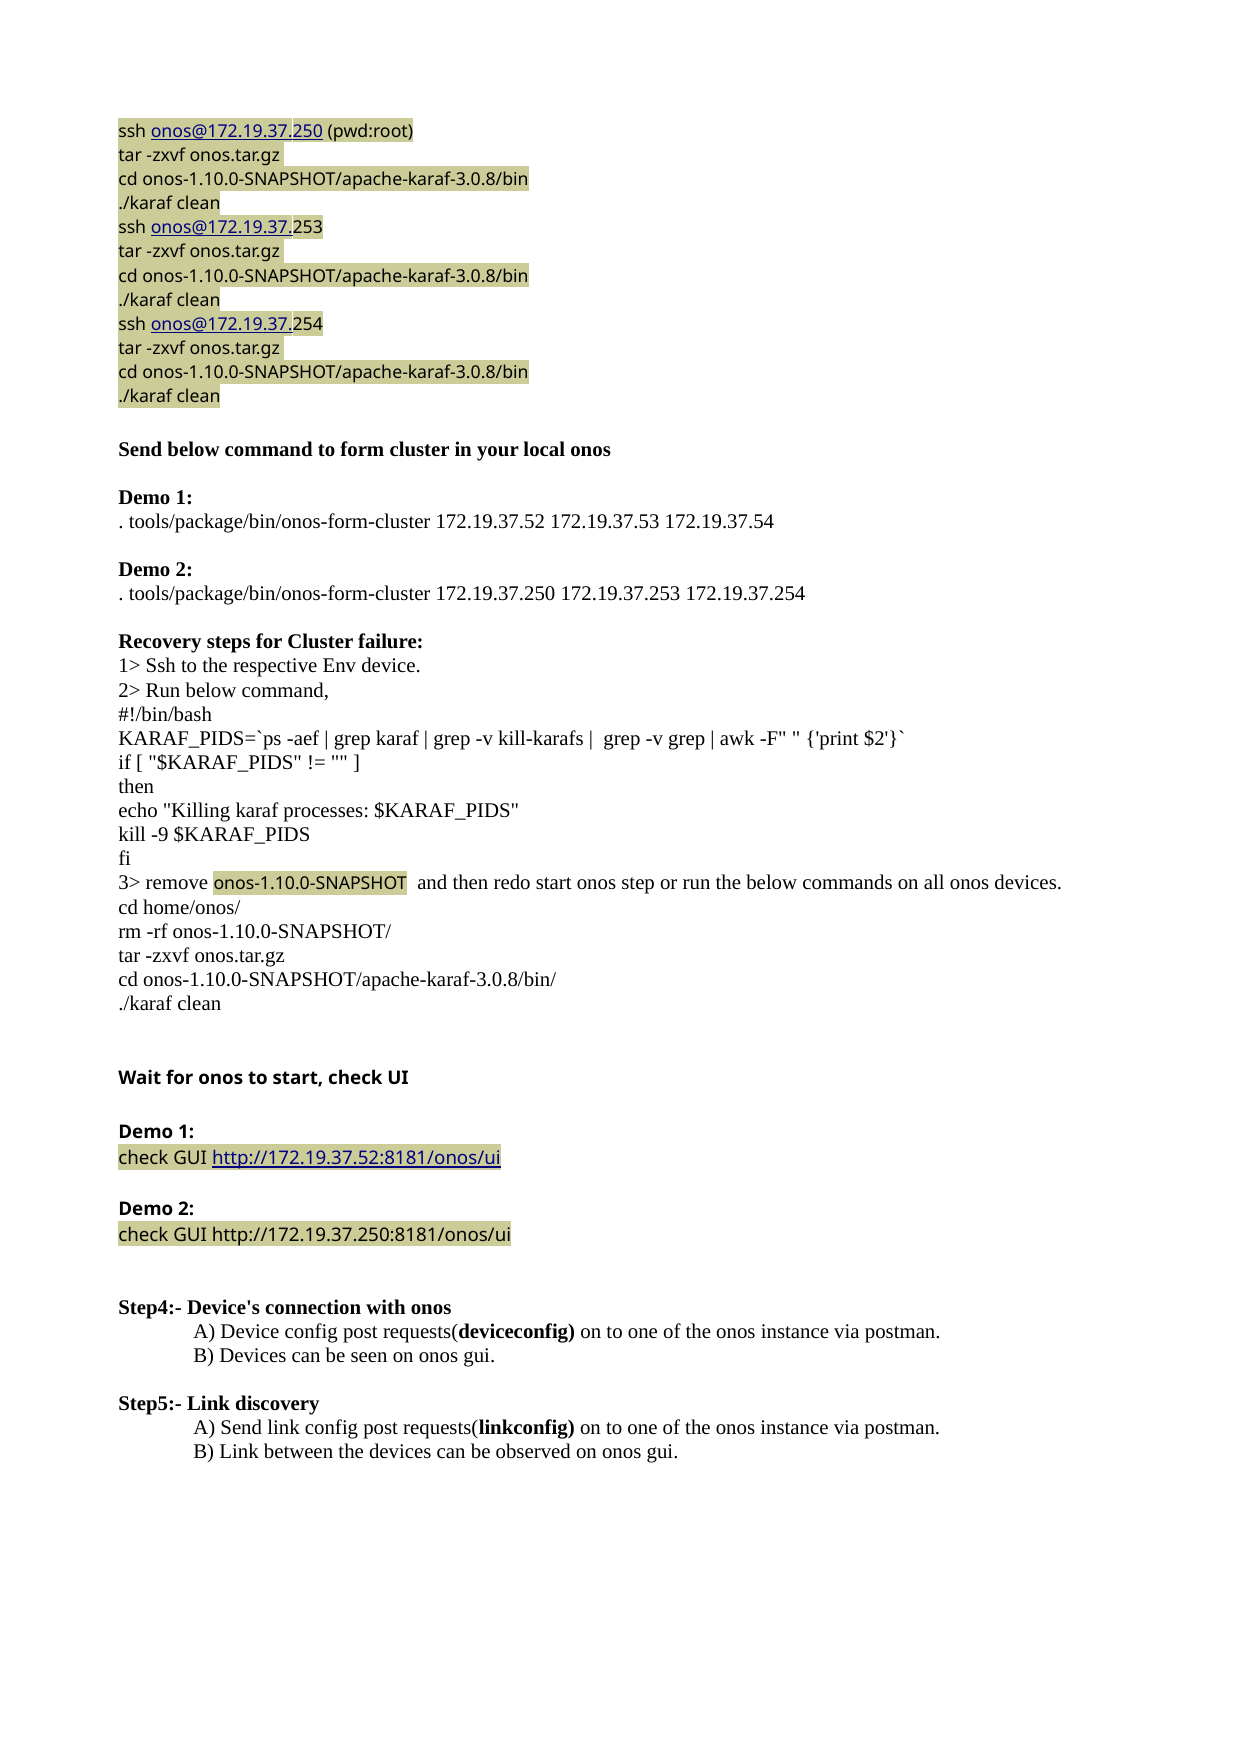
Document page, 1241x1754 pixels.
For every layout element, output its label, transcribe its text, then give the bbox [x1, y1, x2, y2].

text ./karaf clean [118, 287, 1122, 311]
text cd home/onos/ [118, 895, 1122, 919]
text fi [118, 846, 1122, 870]
text Wait for onos to start, check UI [118, 1064, 1122, 1090]
text tar -zxvf onos.tar.gz [118, 239, 1122, 263]
text then [118, 774, 1122, 798]
text cd onos-1.10.0-SNAPSHOT/apache-karaf-3.0.8/bin [118, 360, 1122, 384]
text rm -rf onos-1.10.0-SNAPSHOT/ [118, 919, 1122, 943]
text . tools/package/bin/onos-form-cluster 172.19.37.52 172.19.37.53 172.19.37.54 [118, 509, 1122, 533]
text Send below command to form cluster in your local onos [118, 437, 1122, 461]
text ./karaf clean [118, 991, 1122, 1015]
text B) Link between the devices can be observed on onos gui. [118, 1439, 1122, 1463]
text Step4:- Device's connection with onos [118, 1294, 1122, 1319]
text A) Device config post requests(deviceconfig) on to one of the onos instance via postman. [118, 1319, 1122, 1343]
text 1> Ssh to the respective Env device. [118, 653, 1122, 677]
text if [ "$KARAF_PIDS" != "" ] [118, 750, 1122, 774]
text Step5:- Link discovery [118, 1391, 1122, 1415]
text ssh onos@172.19.37.254 [118, 311, 1122, 336]
text tar -zxvf onos.tar.gz [118, 943, 1122, 967]
text cd onos-1.10.0-SNAPSHOT/apache-karaf-3.0.8/bin [118, 166, 1122, 191]
text B) Devices can be seen on onos gui. [118, 1343, 1122, 1367]
text cd onos-1.10.0-SNAPSHOT/apache-karaf-3.0.8/bin [118, 263, 1122, 287]
text check GUI http://172.19.37.52:8181/onos/ui [118, 1144, 1122, 1170]
text kill -9 $KARAF_PIDS [118, 822, 1122, 846]
text ssh onos@172.19.37.250 (pwd:root) [118, 118, 1122, 142]
text Recovery steps for Cluster failure: [118, 629, 1122, 653]
text 3> remove onos-1.10.0-SNAPSHOT and then redo start onos step or run the below commands on all onos devices. [118, 870, 1122, 895]
text Demo 1: [118, 485, 1122, 509]
text Demo 2: [118, 1195, 1122, 1221]
text . tools/package/bin/onos-form-cluster 172.19.37.250 172.19.37.253 172.19.37.254 [118, 581, 1122, 605]
text A) Send link config post requests(linkconfig) on to one of the onos instance via postman. [118, 1415, 1122, 1439]
text ./karaf clean [118, 191, 1122, 215]
text tar -zxvf onos.tar.gz [118, 142, 1122, 166]
text ssh onos@172.19.37.253 [118, 215, 1122, 239]
text Demo 2: [118, 557, 1122, 581]
text ./karaf clean [118, 384, 1122, 408]
text #!/bin/bash [118, 702, 1122, 726]
text check GUI http://172.19.37.250:8181/onos/ui [118, 1221, 1122, 1246]
text tar -zxvf onos.tar.gz [118, 336, 1122, 360]
text cd onos-1.10.0-SNAPSHOT/apache-karaf-3.0.8/bin/ [118, 967, 1122, 991]
text KARAF_PIDS=`ps -aef | grep karaf | grep -v kill-karafs | grep -v grep | awk -F" " {'print $2'}` [118, 726, 1122, 750]
text 2> Run below command, [118, 677, 1122, 702]
text echo "Killing karaf processes: $KARAF_PIDS" [118, 798, 1122, 822]
text Demo 1: [118, 1119, 1122, 1144]
